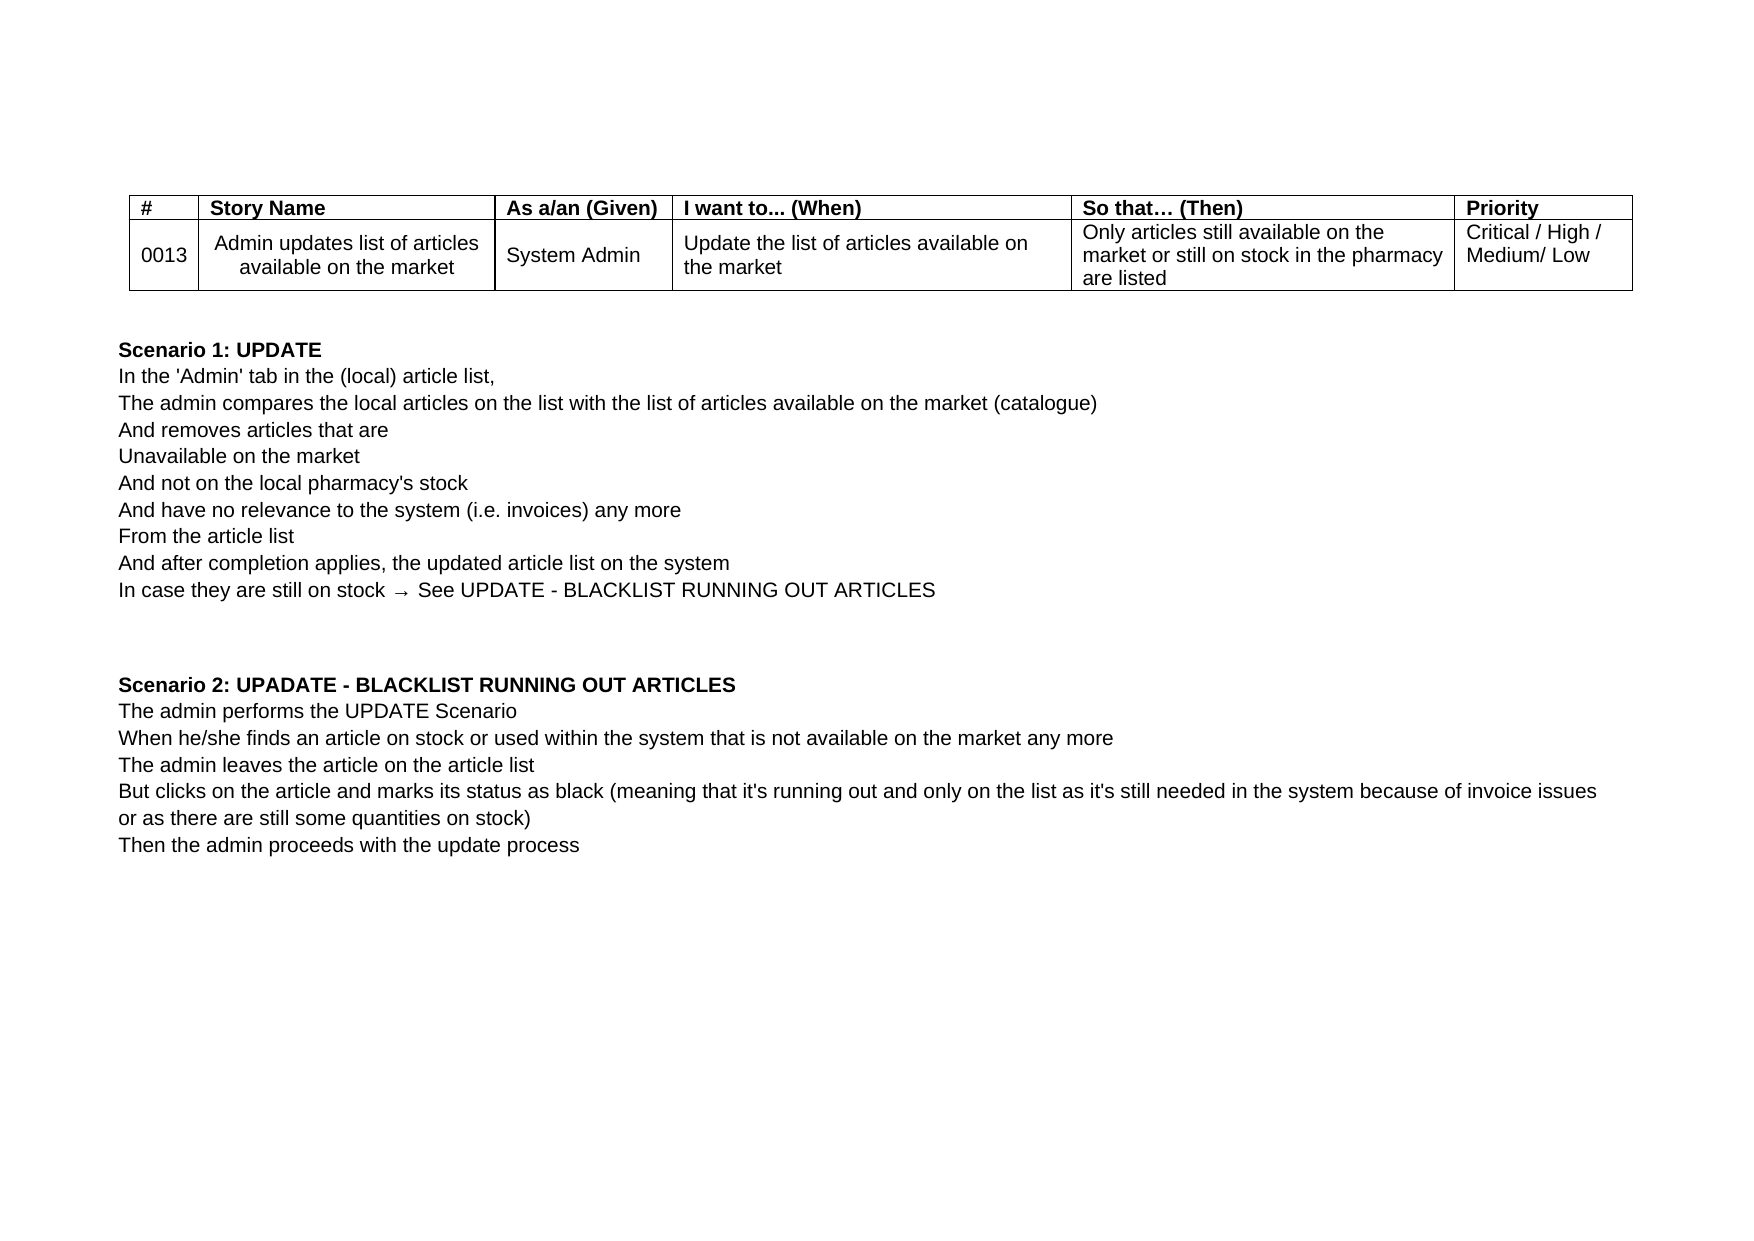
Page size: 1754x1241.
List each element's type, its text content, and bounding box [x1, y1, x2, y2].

table_header # [130, 196, 198, 219]
table_cell Only articles still available on the market or still on stock in the pharmacy are listed [1072, 220, 1454, 290]
text Scenario 2: UPADATE - BLACKLIST RUNNING OUT ARTICLES The admin performs the UPDATE Scenario When he/she finds an article on stock or used within the system that is not available on the market any more The admin leaves the article on the article list But clicks on the article and marks its status as black (meaning that it's running out and only on the list as it's still needed in the system because of invoice issues or as there are still some quantities on stock) Then the admin proceeds with the update process [118, 673, 1606, 857]
table_header So that… (Then) [1072, 196, 1454, 219]
table_header I want to... (When) [673, 196, 1071, 219]
table_cell System Admin [496, 220, 672, 290]
table_header Priority [1455, 196, 1632, 219]
table_cell Admin updates list of articles available on the market [199, 220, 494, 290]
table_header As a/an (Given) [496, 196, 672, 219]
table_cell Critical / High / Medium/ Low [1455, 220, 1632, 290]
table_cell 0013 [130, 220, 198, 290]
table_cell Update the list of articles available on the market [673, 220, 1071, 290]
table_header Story Name [199, 196, 494, 219]
text Scenario 1: UPDATE In the 'Admin' tab in the (local) article list, The admin compares the local articles on the list with the list of articles available on the market (catalogue) And removes articles that are Unavailable on the market And not on the local pharmacy's stock And have no relevance to the system (i.e. invoices) any more From the article list And after completion applies, the updated article list on the system In case they are still on stock → See UPDATE - BLACKLIST RUNNING OUT ARTICLES [118, 338, 1606, 602]
